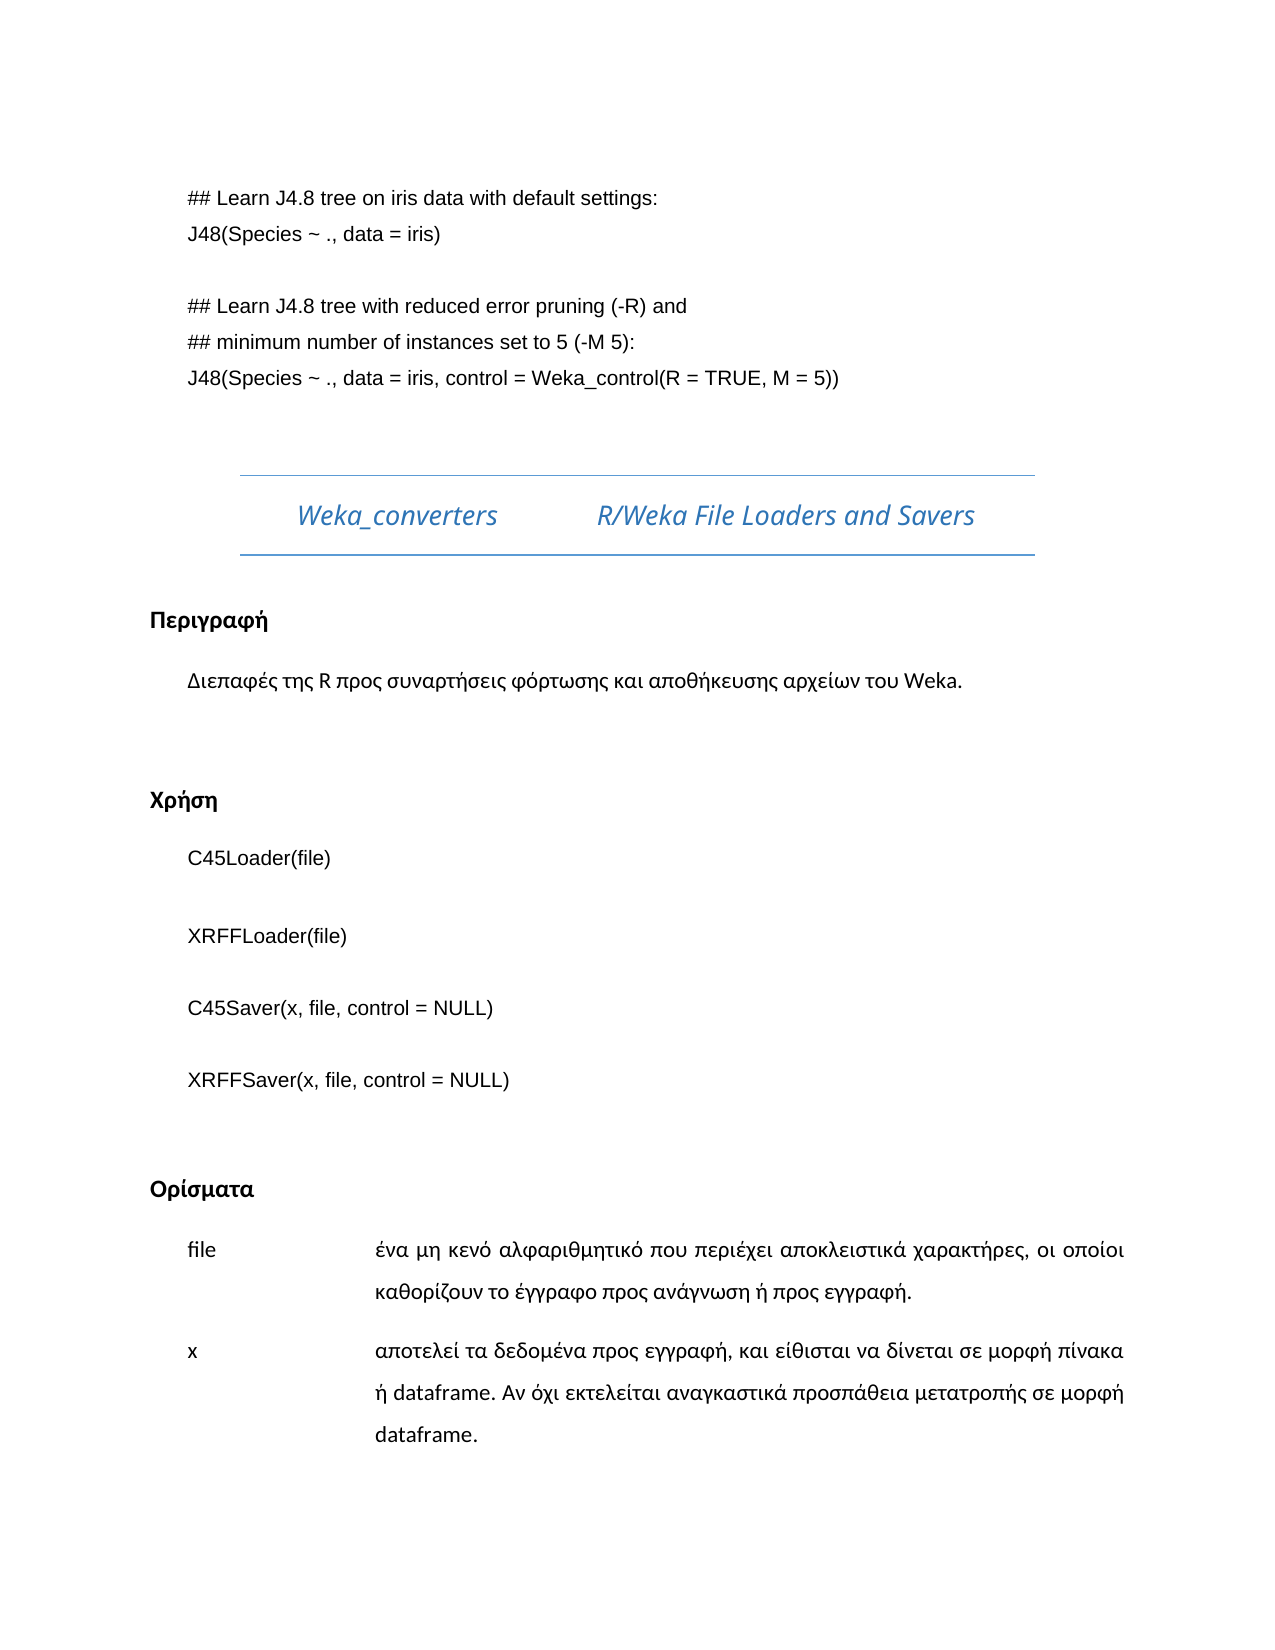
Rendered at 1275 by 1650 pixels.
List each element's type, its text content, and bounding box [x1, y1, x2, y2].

text Ορίσματα [150, 1173, 1125, 1204]
text x αποτελεί τα δεδομένα προς εγγραφή, και είθισται να δίνεται σε μορφή πίνακα ή dataframe. Αν όχι εκτελείται αναγκαστικά προσπάθεια μετατροπής σε μορφή dataframe. [187, 1336, 1125, 1448]
text file ένα μη κενό αλφαριθμητικό που περιέχει αποκλειστικά χαρακτήρες, οι οποίοι καθορίζουν το έγγραφο προς ανάγνωση ή προς εγγραφή. [187, 1236, 1125, 1306]
text ## minimum number of instances set to 5 (-M 5): [150, 330, 1125, 354]
text Περιγραφή [150, 604, 1125, 635]
text C45Loader(file) [150, 846, 1125, 870]
text C45Saver(x, file, control = NULL) [150, 996, 1125, 1020]
text XRFFLoader(file) [150, 924, 1125, 948]
text J48(Species ~ ., data = iris, control = Weka_control(R = TRUE, M = 5)) [150, 366, 1125, 389]
text Χρήση [150, 784, 1125, 814]
text ## Learn J4.8 tree with reduced error pruning (-R) and [150, 294, 1125, 318]
text XRFFSaver(x, file, control = NULL) [150, 1068, 1125, 1092]
text J48(Species ~ ., data = iris) [150, 222, 1125, 246]
text Διεπαφές της R προς συναρτήσεις φόρτωσης και αποθήκευσης αρχείων του Weka. [150, 667, 1125, 694]
text ## Learn J4.8 tree on iris data with default settings: [150, 186, 1125, 210]
subtitle Weka_converters R/Weka File Loaders and Savers [240, 476, 1035, 554]
